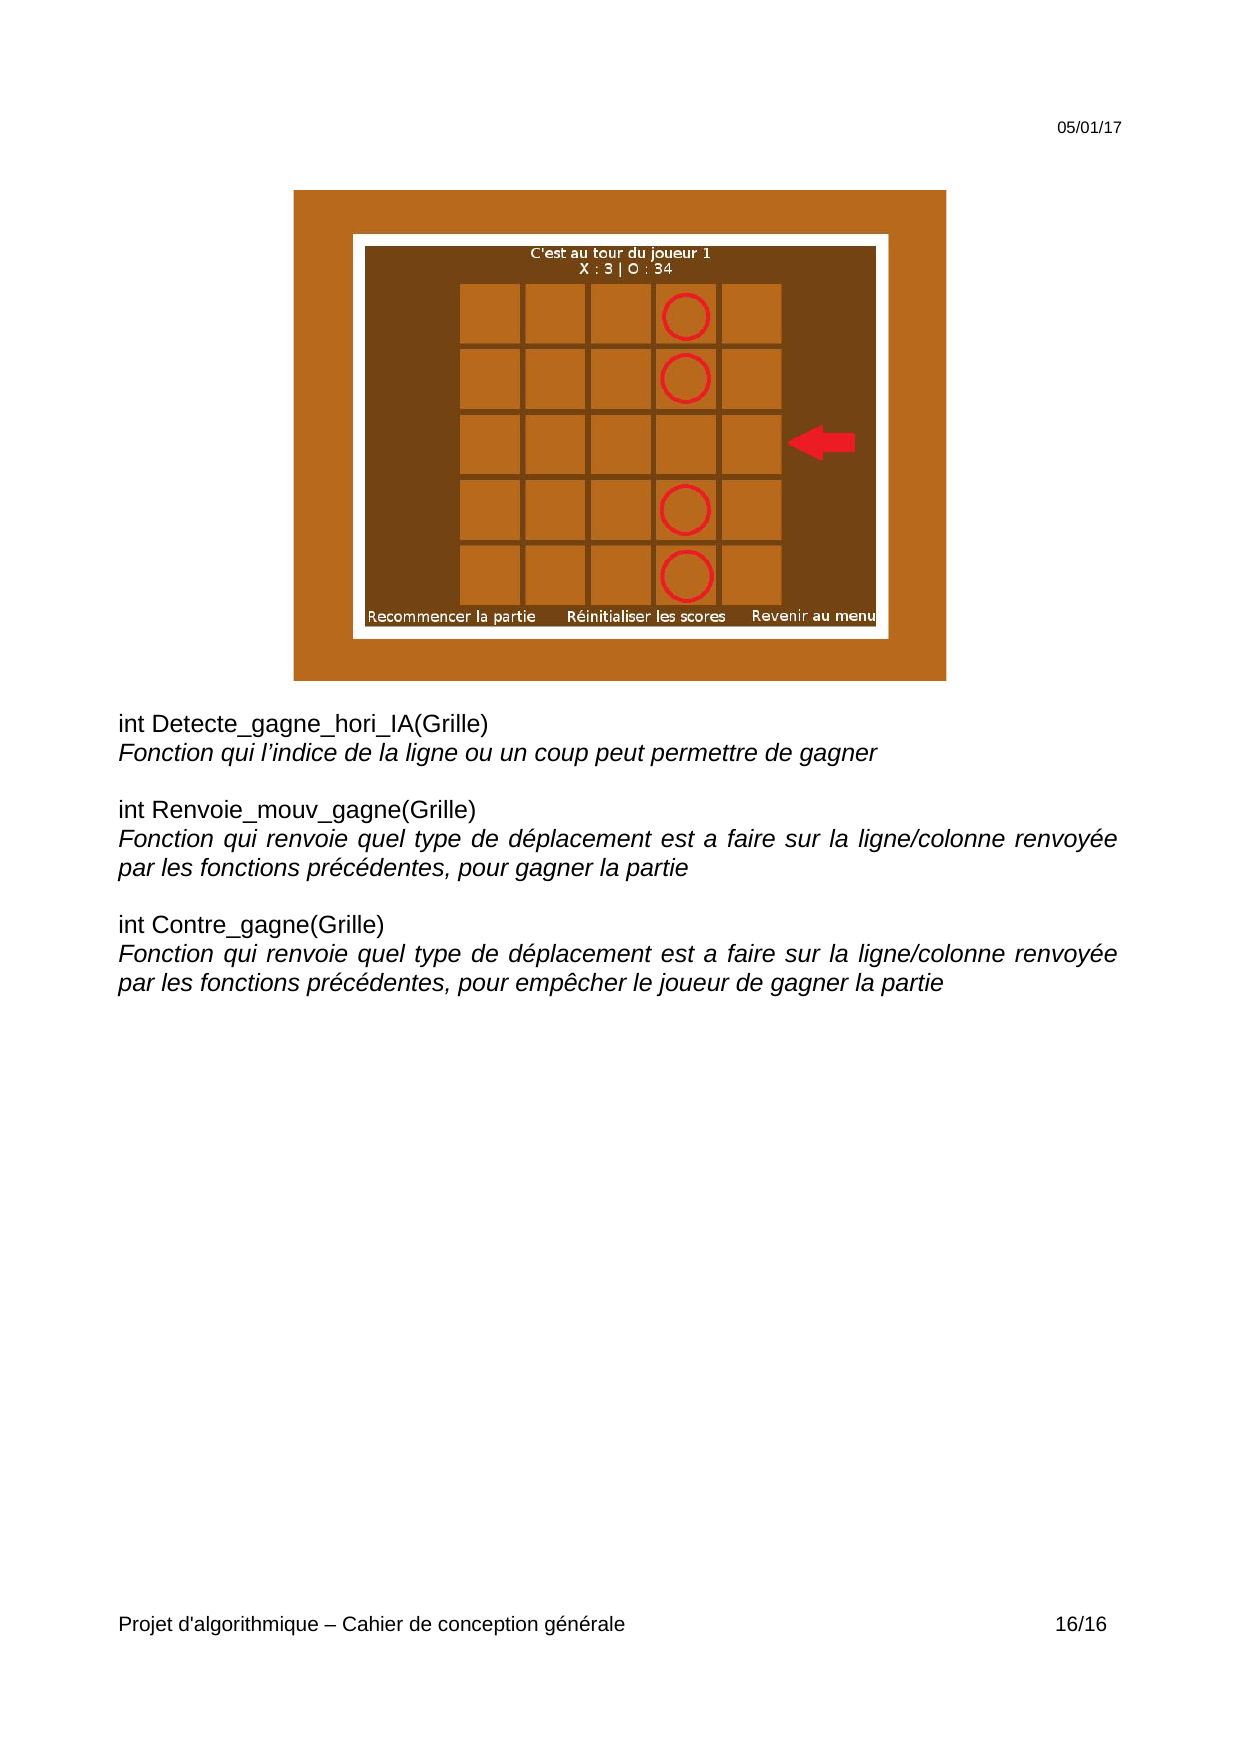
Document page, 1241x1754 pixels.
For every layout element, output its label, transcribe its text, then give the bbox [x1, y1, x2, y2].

text int Renvoie_mouv_gagne(Grille) [118, 795, 1122, 824]
text int Contre_gagne(Grille) [118, 910, 1122, 939]
text int Detecte_gagne_hori_IA(Grille) [118, 709, 1122, 738]
text Fonction qui l’indice de la ligne ou un coup peut permettre de gagner [118, 738, 1122, 767]
text Fonction qui renvoie quel type de déplacement est a faire sur la ligne/colonne renvoyée par les fonctions précédentes, pour empêcher le joueur de gagner la partie [118, 939, 1122, 997]
text Fonction qui renvoie quel type de déplacement est a faire sur la ligne/colonne renvoyée par les fonctions précédentes, pour gagner la partie [118, 824, 1122, 882]
picture [293, 190, 947, 681]
